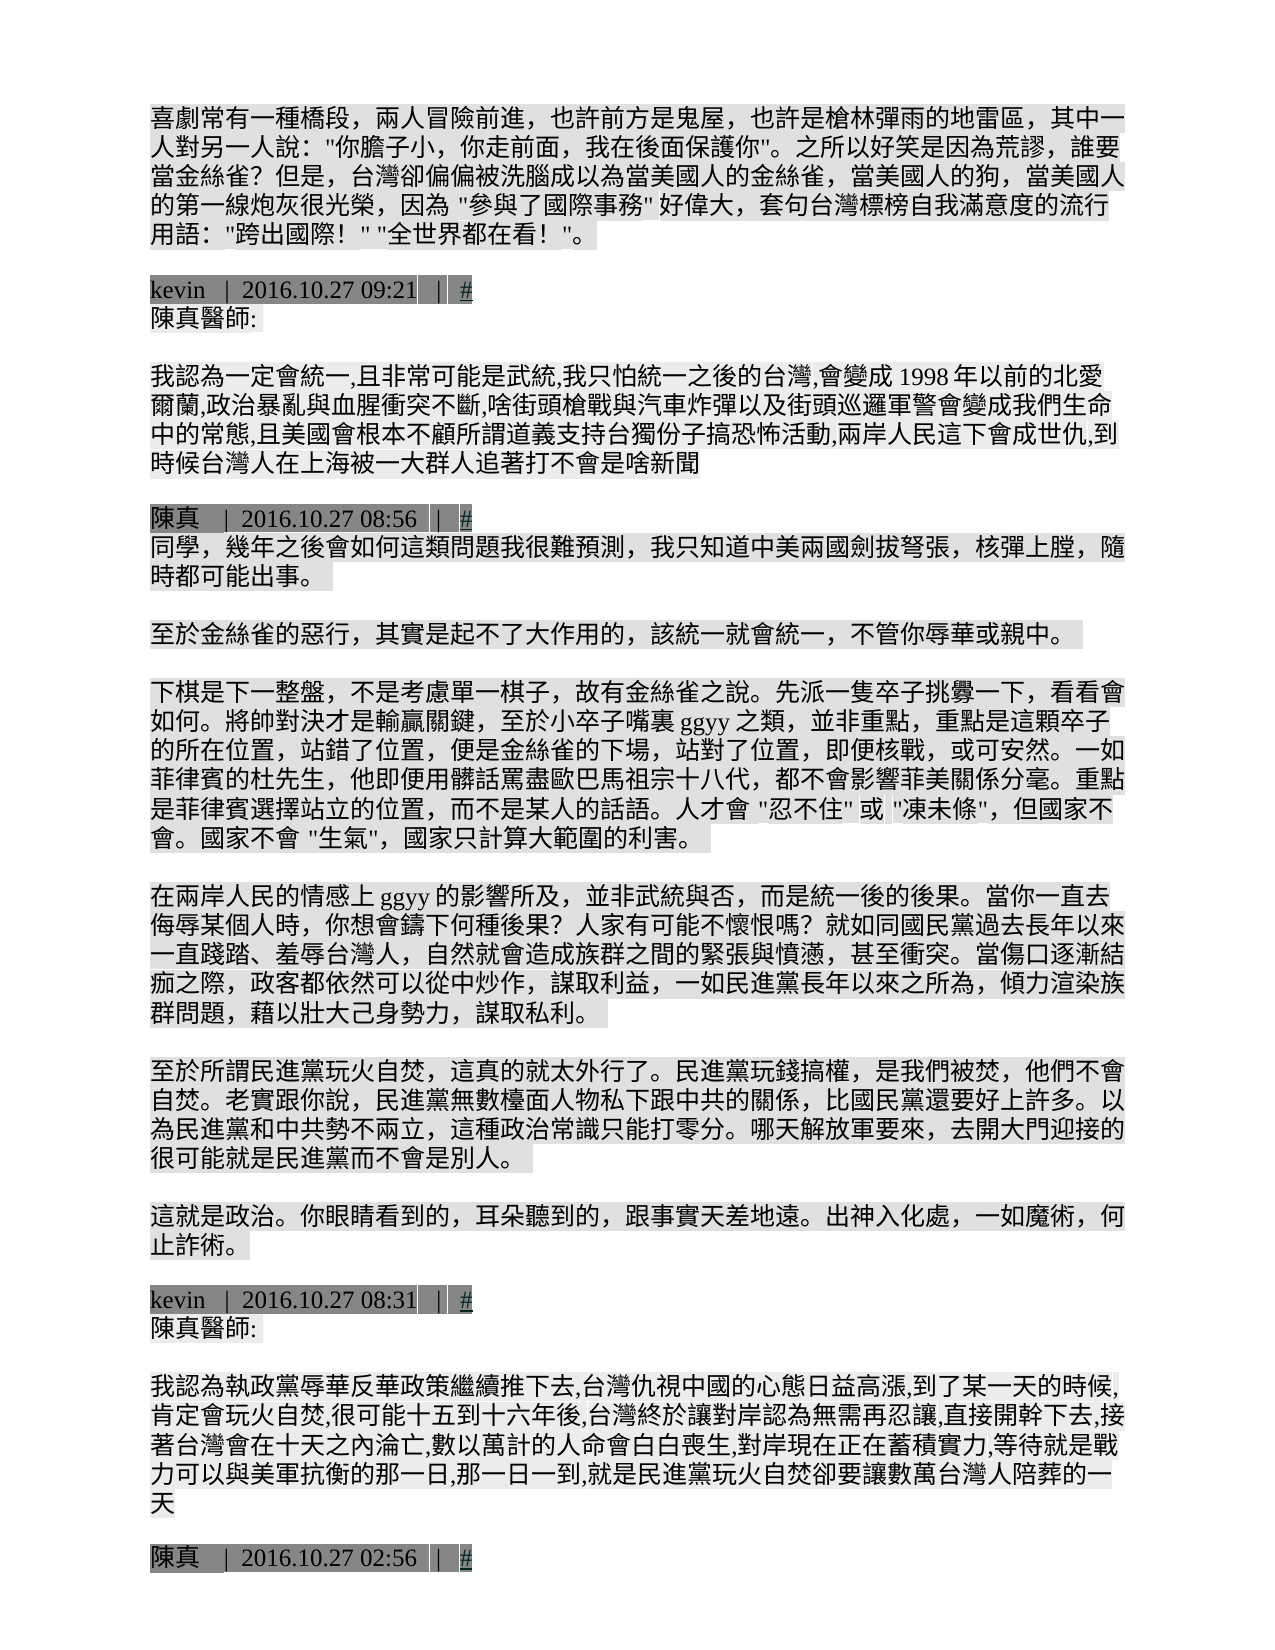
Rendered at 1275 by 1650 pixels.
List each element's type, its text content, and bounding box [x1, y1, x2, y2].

text 同學，幾年之後會如何這類問題我很難預測，我只知道中美兩國劍拔弩張，核彈上膛，隨時都可能出事。 至於金絲雀的惡行，其實是起不了大作用的，該統一就會統一，不管你辱華或親中。 下棋是下一整盤，不是考慮單一棋子，故有金絲雀之說。先派一隻卒子挑釁一下，看看會如何。將帥對決才是輸贏關鍵，至於小卒子嘴裏ggyy之類，並非重點，重點是這顆卒子的所在位置，站錯了位置，便是金絲雀的下場，站對了位置，即便核戰，或可安然。一如菲律賓的杜先生，他即便用髒話罵盡歐巴馬祖宗十八代，都不會影響菲美關係分毫。重點是菲律賓選擇站立的位置，而不是某人的話語。人才會 "忍不住" 或 "凍未條"，但國家不會。國家不會 "生氣"，國家只計算大範圍的利害。 在兩岸人民的情感上ggyy的影響所及，並非武統與否，而是統一後的後果。當你一直去侮辱某個人時，你想會鑄下何種後果？人家有可能不懷恨嗎？就如同國民黨過去長年以來一直踐踏、羞辱台灣人，自然就會造成族群之間的緊張與憤懣，甚至衝突。當傷口逐漸結痂之際，政客都依然可以從中炒作，謀取利益，一如民進黨長年以來之所為，傾力渲染族群問題，藉以壯大己身勢力，謀取私利。 至於所謂民進黨玩火自焚，這真的就太外行了。民進黨玩錢搞權，是我們被焚，他們不會自焚。老實跟你說，民進黨無數檯面人物私下跟中共的關係，比國民黨還要好上許多。以為民進黨和中共勢不兩立，這種政治常識只能打零分。哪天解放軍要來，去開大門迎接的很可能就是民進黨而不會是別人。 這就是政治。你眼睛看到的，耳朵聽到的，跟事實天差地遠。出神入化處，一如魔術，何止詐術。 [150, 533, 1125, 1260]
text 喜劇常有一種橋段，兩人冒險前進，也許前方是鬼屋，也許是槍林彈雨的地雷區，其中一人對另一人說："你膽子小，你走前面，我在後面保護你"。之所以好笑是因為荒謬，誰要當金絲雀？但是，台灣卻偏偏被洗腦成以為當美國人的金絲雀，當美國人的狗，當美國人的第一線炮灰很光榮，因為 "參與了國際事務" 好偉大，套句台灣標榜自我滿意度的流行用語："跨出國際！" "全世界都在看！"。 [150, 75, 1125, 250]
text kevin | 2016.10.27 09:21 | # [150, 275, 1125, 304]
text 陳真醫師: 我認為一定會統一,且非常可能是武統,我只怕統一之後的台灣,會變成1998年以前的北愛爾蘭,政治暴亂與血腥衝突不斷,啥街頭槍戰與汽車炸彈以及街頭巡邏軍警會變成我們生命中的常態,且美國會根本不顧所謂道義支持台獨份子搞恐怖活動,兩岸人民這下會成世仇,到時候台灣人在上海被一大群人追著打不會是啥新聞 [150, 304, 1125, 479]
text 陳真 | 2016.10.27 02:56 | # [150, 1543, 1125, 1573]
text kevin | 2016.10.27 08:31 | # [150, 1285, 1125, 1314]
text 陳真醫師: 我認為執政黨辱華反華政策繼續推下去,台灣仇視中國的心態日益高漲,到了某一天的時候,肯定會玩火自焚,很可能十五到十六年後,台灣終於讓對岸認為無需再忍讓,直接開幹下去,接著台灣會在十天之內淪亡,數以萬計的人命會白白喪生,對岸現在正在蓄積實力,等待就是戰力可以與美軍抗衡的那一日,那一日一到,就是民進黨玩火自焚卻要讓數萬台灣人陪葬的一天 [150, 1314, 1125, 1518]
text 陳真 | 2016.10.27 08:56 | # [150, 504, 1125, 533]
